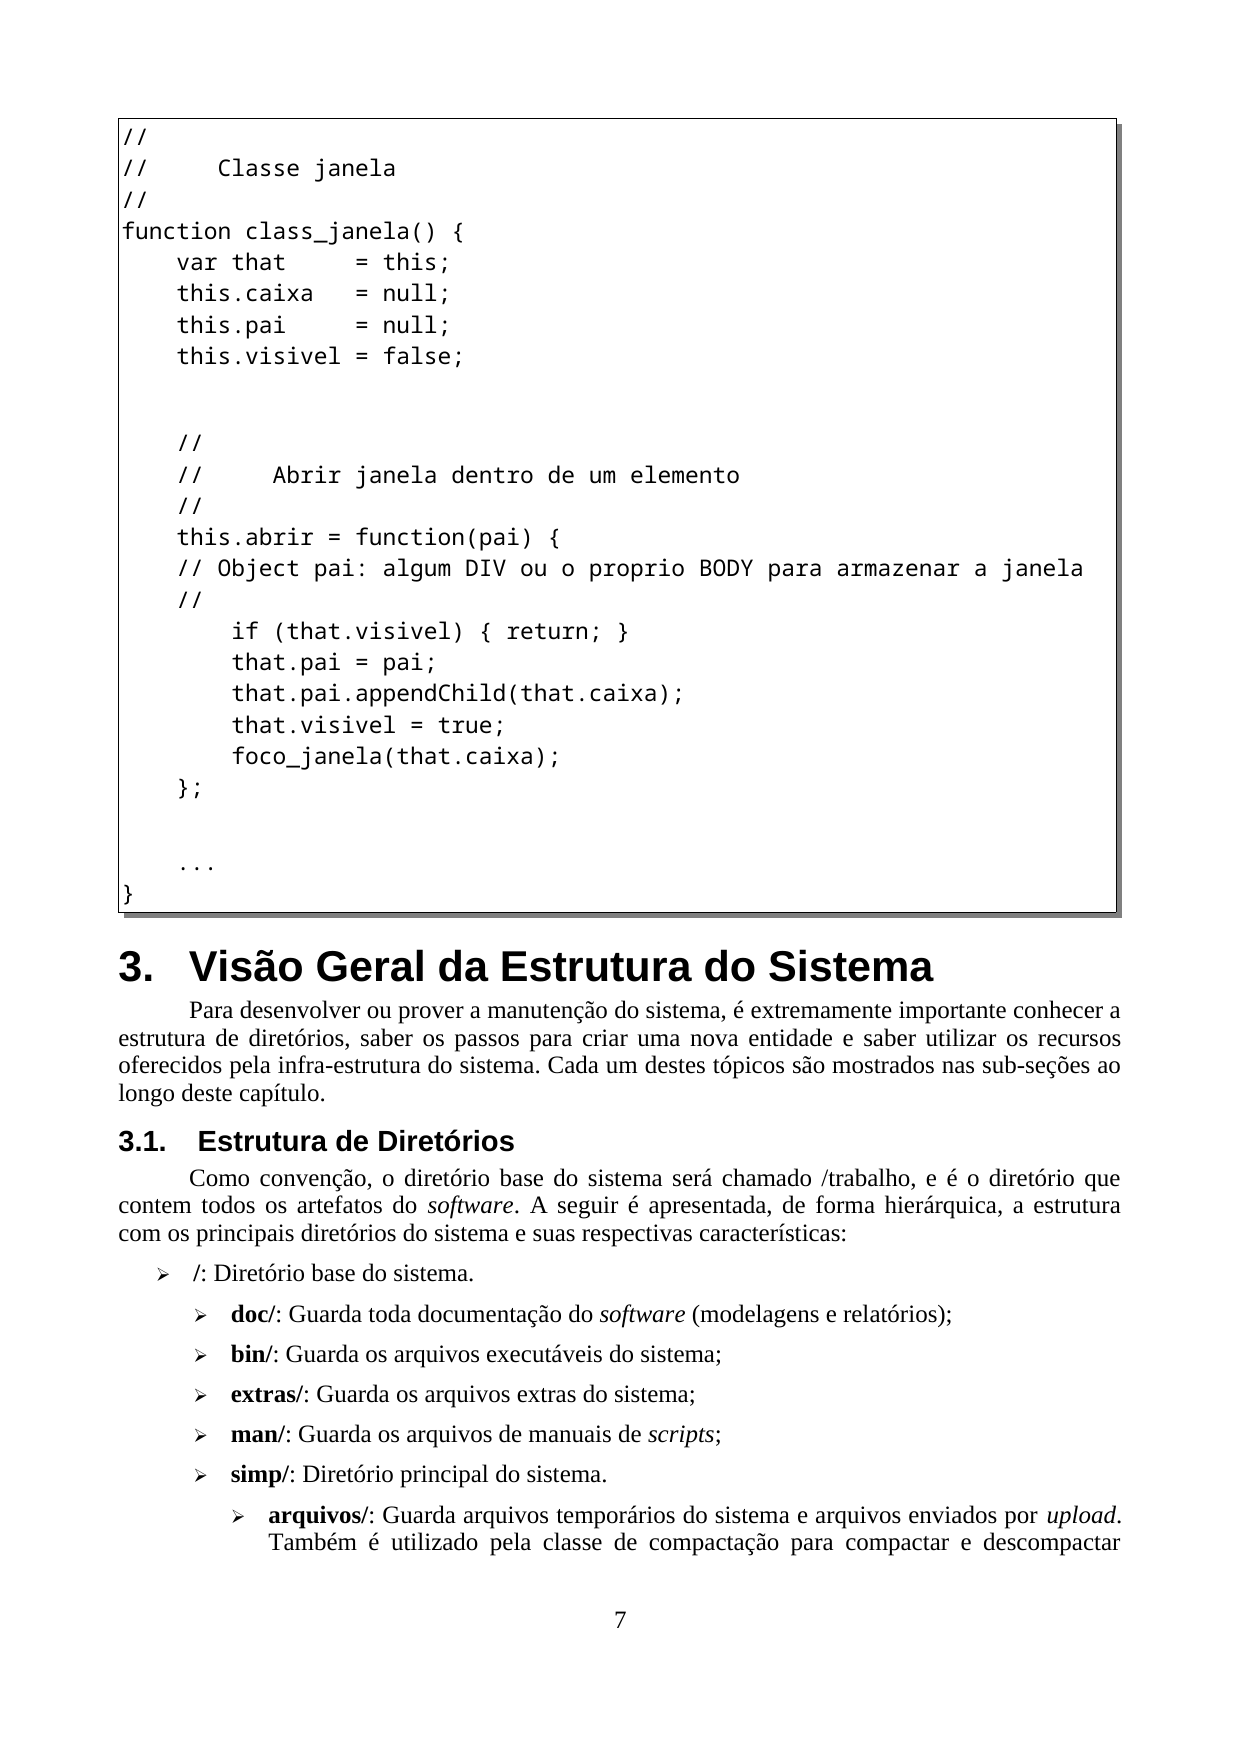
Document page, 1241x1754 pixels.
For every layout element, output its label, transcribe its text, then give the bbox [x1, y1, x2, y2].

subtitle Visão Geral da Estrutura do Sistema [118, 942, 1122, 990]
list arquivos/: Guarda arquivos temporários do sistema e arquivos enviados por upload. Também é utilizado pela classe de compactação para compactar e descompactar [231, 1501, 1122, 1556]
list bin/: Guarda os arquivos executáveis do sistema; [193, 1340, 1122, 1368]
list /: Diretório base do sistema. [156, 1259, 1122, 1287]
subtitle Estrutura de Diretórios [118, 1125, 1122, 1158]
text // // Abrir janela dentro de um elemento // this.abrir = function(pai) { // Object pai: algum DIV ou o proprio BODY para armazenar a janela // if (that.visivel) { return; } that.pai = pai; that.pai.appendChild(that.caixa); that.visivel = true; foco_janela(that.caixa); }; [119, 424, 1116, 802]
text ... } [119, 812, 1116, 912]
list man/: Guarda os arquivos de manuais de scripts; [193, 1420, 1122, 1448]
list extras/: Guarda os arquivos extras do sistema; [193, 1380, 1122, 1408]
text Para desenvolver ou prover a manutenção do sistema, é extremamente importante conhecer a estrutura de diretórios, saber os passos para criar uma nova entidade e saber utilizar os recursos oferecidos pela infra-estrutura do sistema. Cada um destes tópicos são mostrados nas sub-seções ao longo deste capítulo. [118, 996, 1122, 1107]
text Como convenção, o diretório base do sistema será chamado /trabalho, e é o diretório que contem todos os artefatos do software. A seguir é apresentada, de forma hierárquica, a estrutura com os principais diretórios do sistema e suas respectivas características: [118, 1164, 1122, 1247]
list doc/: Guarda toda documentação do software (modelagens e relatórios); [193, 1300, 1122, 1327]
list simp/: Diretório principal do sistema. [193, 1461, 1122, 1488]
text // // Classe janela // function class_janela() { var that = this; this.caixa = null; this.pai = null; this.visivel = false; [119, 119, 1116, 371]
